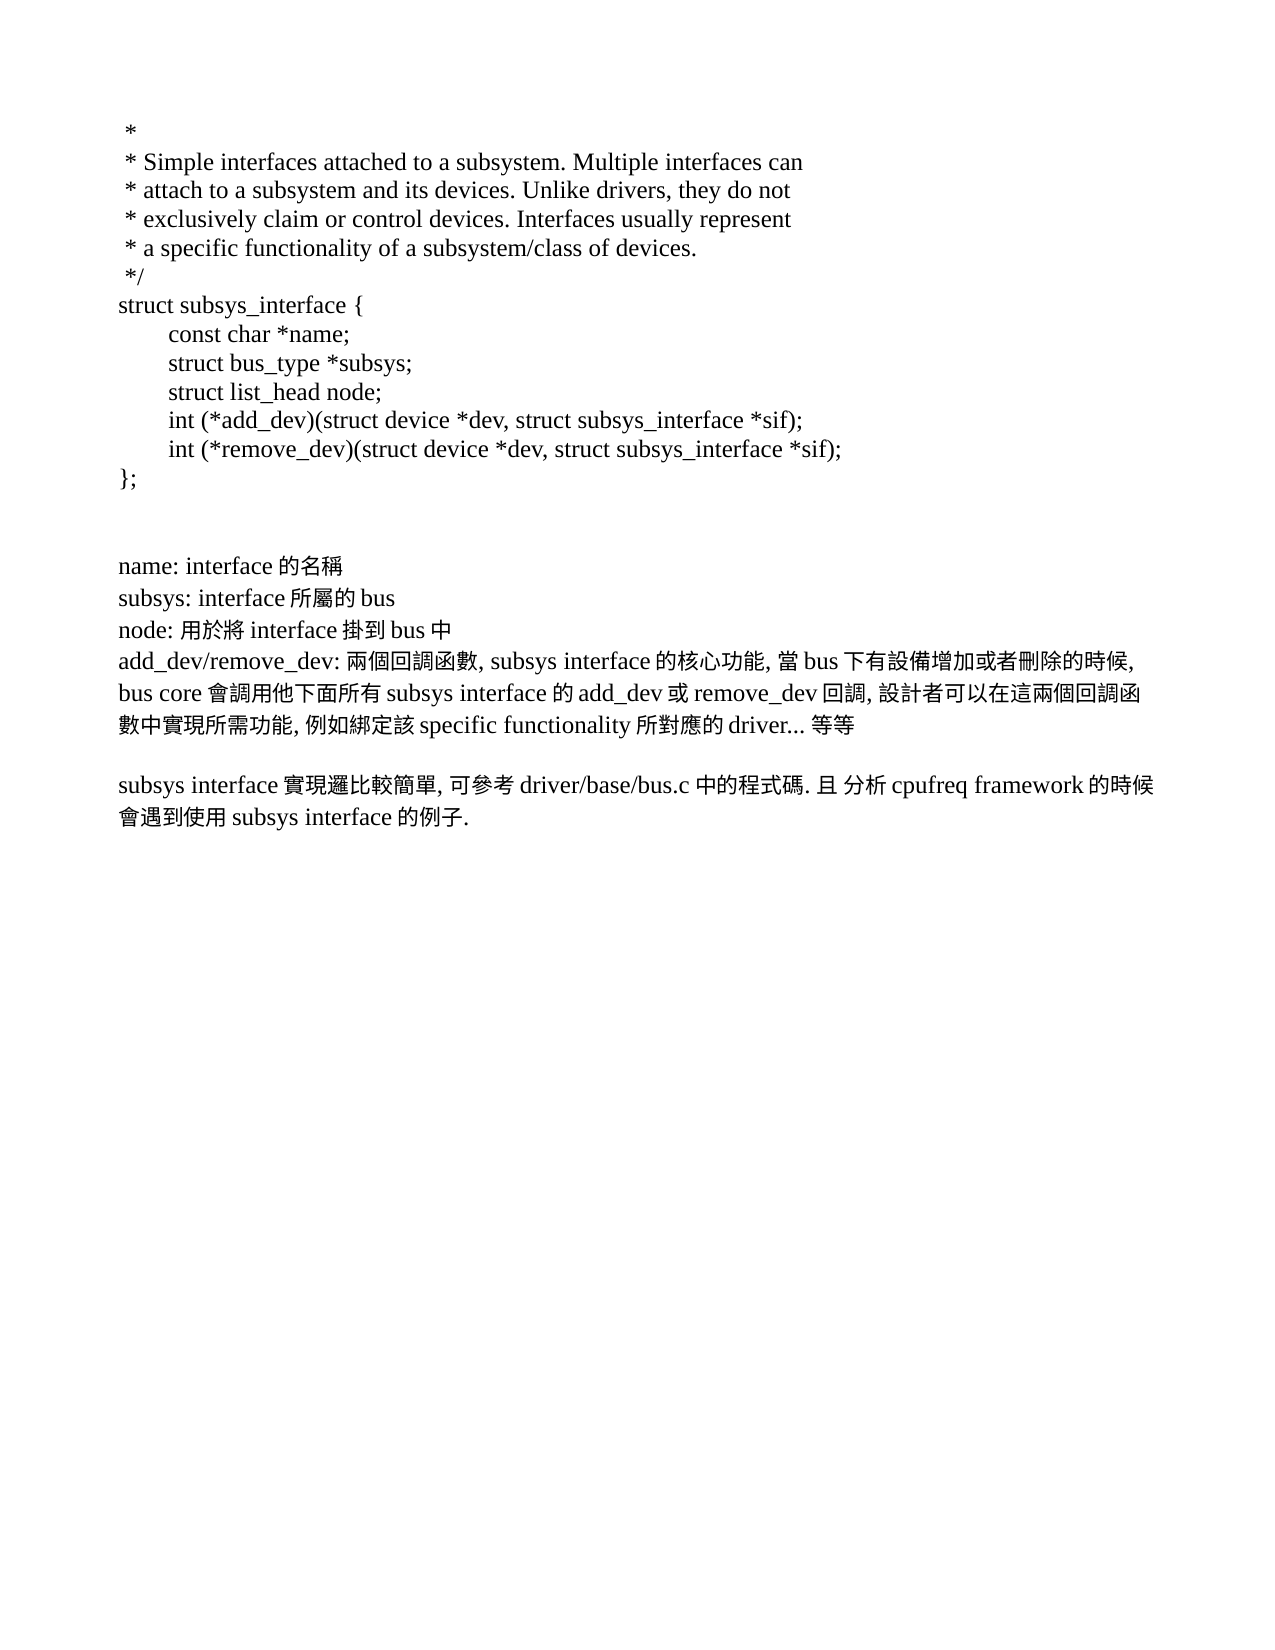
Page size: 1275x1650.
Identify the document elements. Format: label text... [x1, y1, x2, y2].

text * Simple interfaces attached to a subsystem. Multiple interfaces can [118, 147, 1157, 176]
text struct subsys_interface { [118, 291, 1157, 319]
text int (*add_dev)(struct device *dev, struct subsys_interface *sif); [118, 406, 1157, 434]
text * exclusively claim or control devices. Interfaces usually represent [118, 204, 1157, 233]
text add_dev/remove_dev: 兩個回調函數, subsys interface的核心功能, 當bus下有設備增加或者刪除的時候, bus core會調用他下面所有subsys interface的add_dev或remove_dev回調, 設計者可以在這兩個回調函數中實現所需功能, 例如綁定該specific functionality所對應的driver... 等等 [118, 644, 1157, 739]
text int (*remove_dev)(struct device *dev, struct subsys_interface *sif); [118, 434, 1157, 463]
text */ [118, 262, 1157, 291]
text node: 用於將interface掛到bus中 [118, 613, 1157, 644]
text * [118, 118, 1157, 147]
text }; [118, 463, 1157, 492]
text subsys: interface所屬的bus [118, 581, 1157, 613]
text const char *name; [118, 319, 1157, 348]
text * attach to a subsystem and its devices. Unlike drivers, they do not [118, 176, 1157, 204]
text struct bus_type *subsys; [118, 348, 1157, 377]
text * a specific functionality of a subsystem/class of devices. [118, 233, 1157, 262]
text subsys interface實現邏比較簡單, 可參考 driver/base/bus.c中的程式碼. 且 分析cpufreq framework的時候會遇到使用subsys interface的例子. [118, 768, 1157, 831]
text struct list_head node; [118, 377, 1157, 406]
text name: interface的名稱 [118, 549, 1157, 581]
